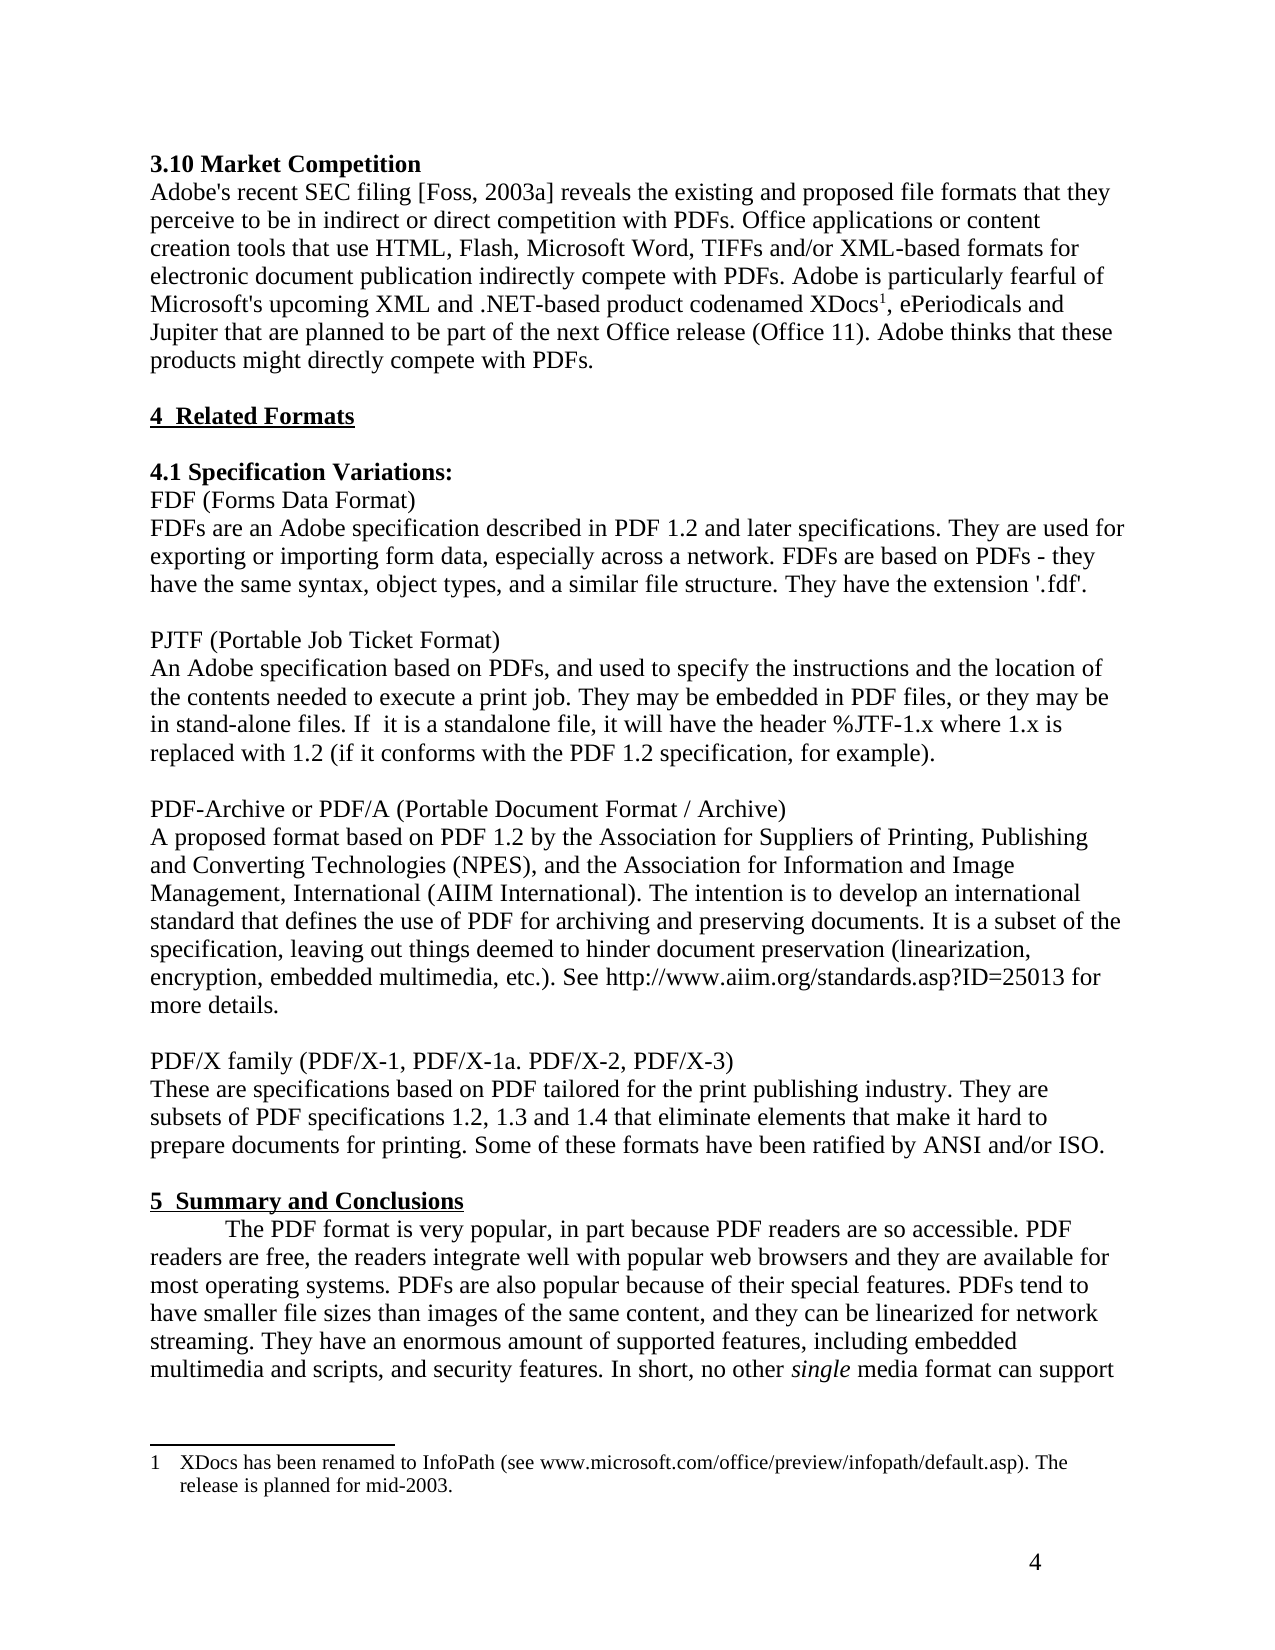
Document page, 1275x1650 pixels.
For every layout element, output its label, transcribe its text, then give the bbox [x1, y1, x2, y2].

text The PDF format is very popular, in part because PDF readers are so accessible. PDF readers are free, the readers integrate well with popular web browsers and they are available for most operating systems. PDFs are also popular because of their special features. PDFs tend to have smaller file sizes than images of the same content, and they can be linearized for network streaming. They have an enormous amount of supported features, including embedded multimedia and scripts, and security features. In short, no other single media format can support [150, 1215, 1125, 1383]
list 4 Related Formats [150, 402, 1125, 430]
text A proposed format based on PDF 1.2 by the Association for Suppliers of Printing, Publishing and Converting Technologies (NPES), and the Association for Information and Image Management, International (AIIM International). The intention is to develop an international standard that defines the use of PDF for archiving and preserving documents. It is a subset of the specification, leaving out things deemed to hinder document preservation (linearization, encryption, embedded multimedia, etc.). See http://www.aiim.org/standards.asp?ID=25013 for more details. [150, 822, 1125, 1019]
text These are specifications based on PDF tailored for the print publishing industry. They are subsets of PDF specifications 1.2, 1.3 and 1.4 that eliminate elements that make it hard to prepare documents for printing. Some of these formats have been ratified by ANSI and/or ISO. [150, 1075, 1125, 1159]
text PDF-Archive or PDF/A (Portable Document Format / Archive) [150, 794, 1125, 822]
text Adobe's recent SEC filing [Foss, 2003a] reveals the existing and proposed file formats that they perceive to be in indirect or direct competition with PDFs. Office applications or content creation tools that use HTML, Flash, Microsoft Word, TIFFs and/or XML-based formats for electronic document publication indirectly compete with PDFs. Adobe is particularly fearful of Microsoft's upcoming XML and .NET-based product codenamed XDocs, ePeriodicals and Jupiter that are planned to be part of the next Office release (Office 11). Adobe thinks that these products might directly compete with PDFs. [150, 178, 1125, 374]
text 3.10 Market Competition [150, 150, 1125, 178]
text FDF (Forms Data Format) [150, 486, 1125, 514]
text An Adobe specification based on PDFs, and used to specify the instructions and the location of the contents needed to execute a print job. They may be embedded in PDF files, or they may be in stand-alone files. If it is a standalone file, it will have the header %JTF-1.x where 1.x is replaced with 1.2 (if it conforms with the PDF 1.2 specification, for example). [150, 654, 1125, 766]
text 4.1 Specification Variations: [150, 458, 1125, 486]
text PJTF (Portable Job Ticket Format) [150, 626, 1125, 654]
subtitle 5 Summary and Conclusions [150, 1187, 1125, 1215]
text FDFs are an Adobe specification described in PDF 1.2 and later specifications. They are used for exporting or importing form data, especially across a network. FDFs are based on PDFs - they have the same syntax, object types, and a similar file structure. They have the extension '.fdf'. [150, 514, 1125, 598]
text PDF/X family (PDF/X-1, PDF/X-1a. PDF/X-2, PDF/X-3) [150, 1047, 1125, 1075]
text XDocs has been renamed to InfoPath (see www.microsoft.com/office/preview/infopath/default.asp). The release is planned for mid-2003. [150, 1451, 1125, 1497]
